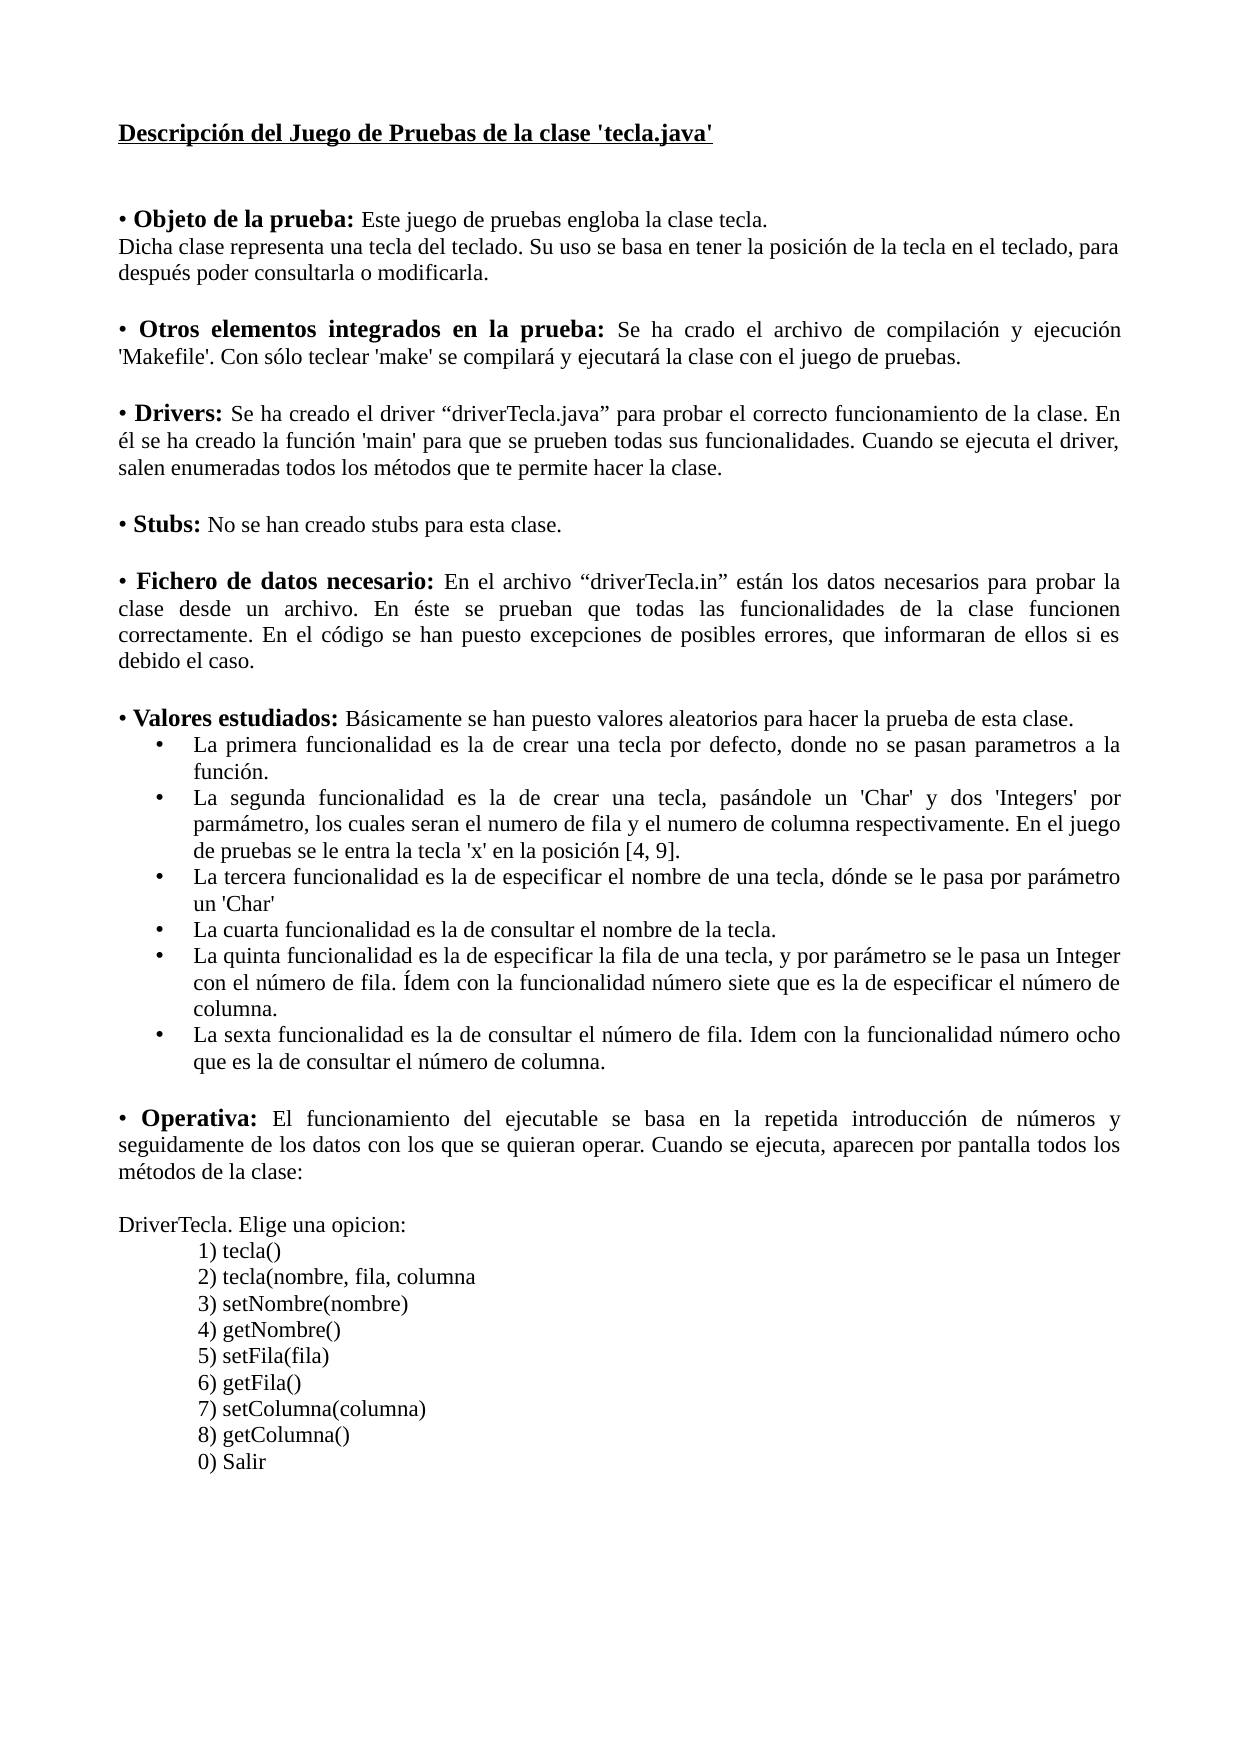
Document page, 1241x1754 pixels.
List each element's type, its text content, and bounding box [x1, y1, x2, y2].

text Descripción del Juego de Pruebas de la clase 'tecla.java' [118, 118, 1122, 147]
text 8) getColumna() [118, 1421, 1122, 1448]
list La segunda funcionalidad es la de crear una tecla, pasándole un 'Char' y dos 'Integers' por parmámetro, los cuales seran el numero de fila y el numero de columna respectivamente. En el juego de pruebas se le entra la tecla 'x' en la posición [4, 9]. [156, 784, 1122, 863]
text • Operativa: El funcionamiento del ejecutable se basa en la repetida introducción de números y seguidamente de los datos con los que se quieran operar. Cuando se ejecuta, aparecen por pantalla todos los métodos de la clase: [118, 1103, 1122, 1184]
text 3) setNombre(nombre) [118, 1290, 1122, 1316]
list La sexta funcionalidad es la de consultar el número de fila. Idem con la funcionalidad número ocho que es la de consultar el número de columna. [156, 1021, 1122, 1074]
list La quinta funcionalidad es la de especificar la fila de una tecla, y por parámetro se le pasa un Integer con el número de fila. Ídem con la funcionalidad número siete que es la de especificar el número de columna. [156, 942, 1122, 1021]
list La primera funcionalidad es la de crear una tecla por defecto, donde no se pasan parametros a la función. [156, 731, 1122, 784]
text Dicha clase representa una tecla del teclado. Su uso se basa en tener la posición de la tecla en el teclado, para después poder consultarla o modificarla. [118, 233, 1122, 286]
text • Objeto de la prueba: Este juego de pruebas engloba la clase tecla. [118, 204, 1122, 233]
text 0) Salir [118, 1448, 1122, 1474]
text 1) tecla() [118, 1237, 1122, 1263]
text • Drivers: Se ha creado el driver “driverTecla.java” para probar el correcto funcionamiento de la clase. En él se ha creado la función 'main' para que se prueben todas sus funcionalidades. Cuando se ejecuta el driver, salen enumeradas todos los métodos que te permite hacer la clase. [118, 398, 1122, 480]
list La cuarta funcionalidad es la de consultar el nombre de la tecla. [156, 916, 1122, 942]
list La tercera funcionalidad es la de especificar el nombre de una tecla, dónde se le pasa por parámetro un 'Char' [156, 863, 1122, 916]
text 6) getFila() [118, 1369, 1122, 1395]
text • Fichero de datos necesario: En el archivo “driverTecla.in” están los datos necesarios para probar la clase desde un archivo. En éste se prueban que todas las funcionalidades de la clase funcionen correctamente. En el código se han puesto excepciones de posibles errores, que informaran de ellos si es debido el caso. [118, 566, 1122, 674]
text 4) getNombre() [118, 1316, 1122, 1342]
text 2) tecla(nombre, fila, columna [118, 1263, 1122, 1290]
text • Stubs: No se han creado stubs para esta clase. [118, 509, 1122, 537]
text • Valores estudiados: Básicamente se han puesto valores aleatorios para hacer la prueba de esta clase. [118, 703, 1122, 731]
text 7) setColumna(columna) [118, 1395, 1122, 1421]
text 5) setFila(fila) [118, 1342, 1122, 1369]
text DriverTecla. Elige una opicion: [118, 1211, 1122, 1237]
text • Otros elementos integrados en la prueba: Se ha crado el archivo de compilación y ejecución 'Makefile'. Con sólo teclear 'make' se compilará y ejecutará la clase con el juego de pruebas. [118, 314, 1122, 370]
